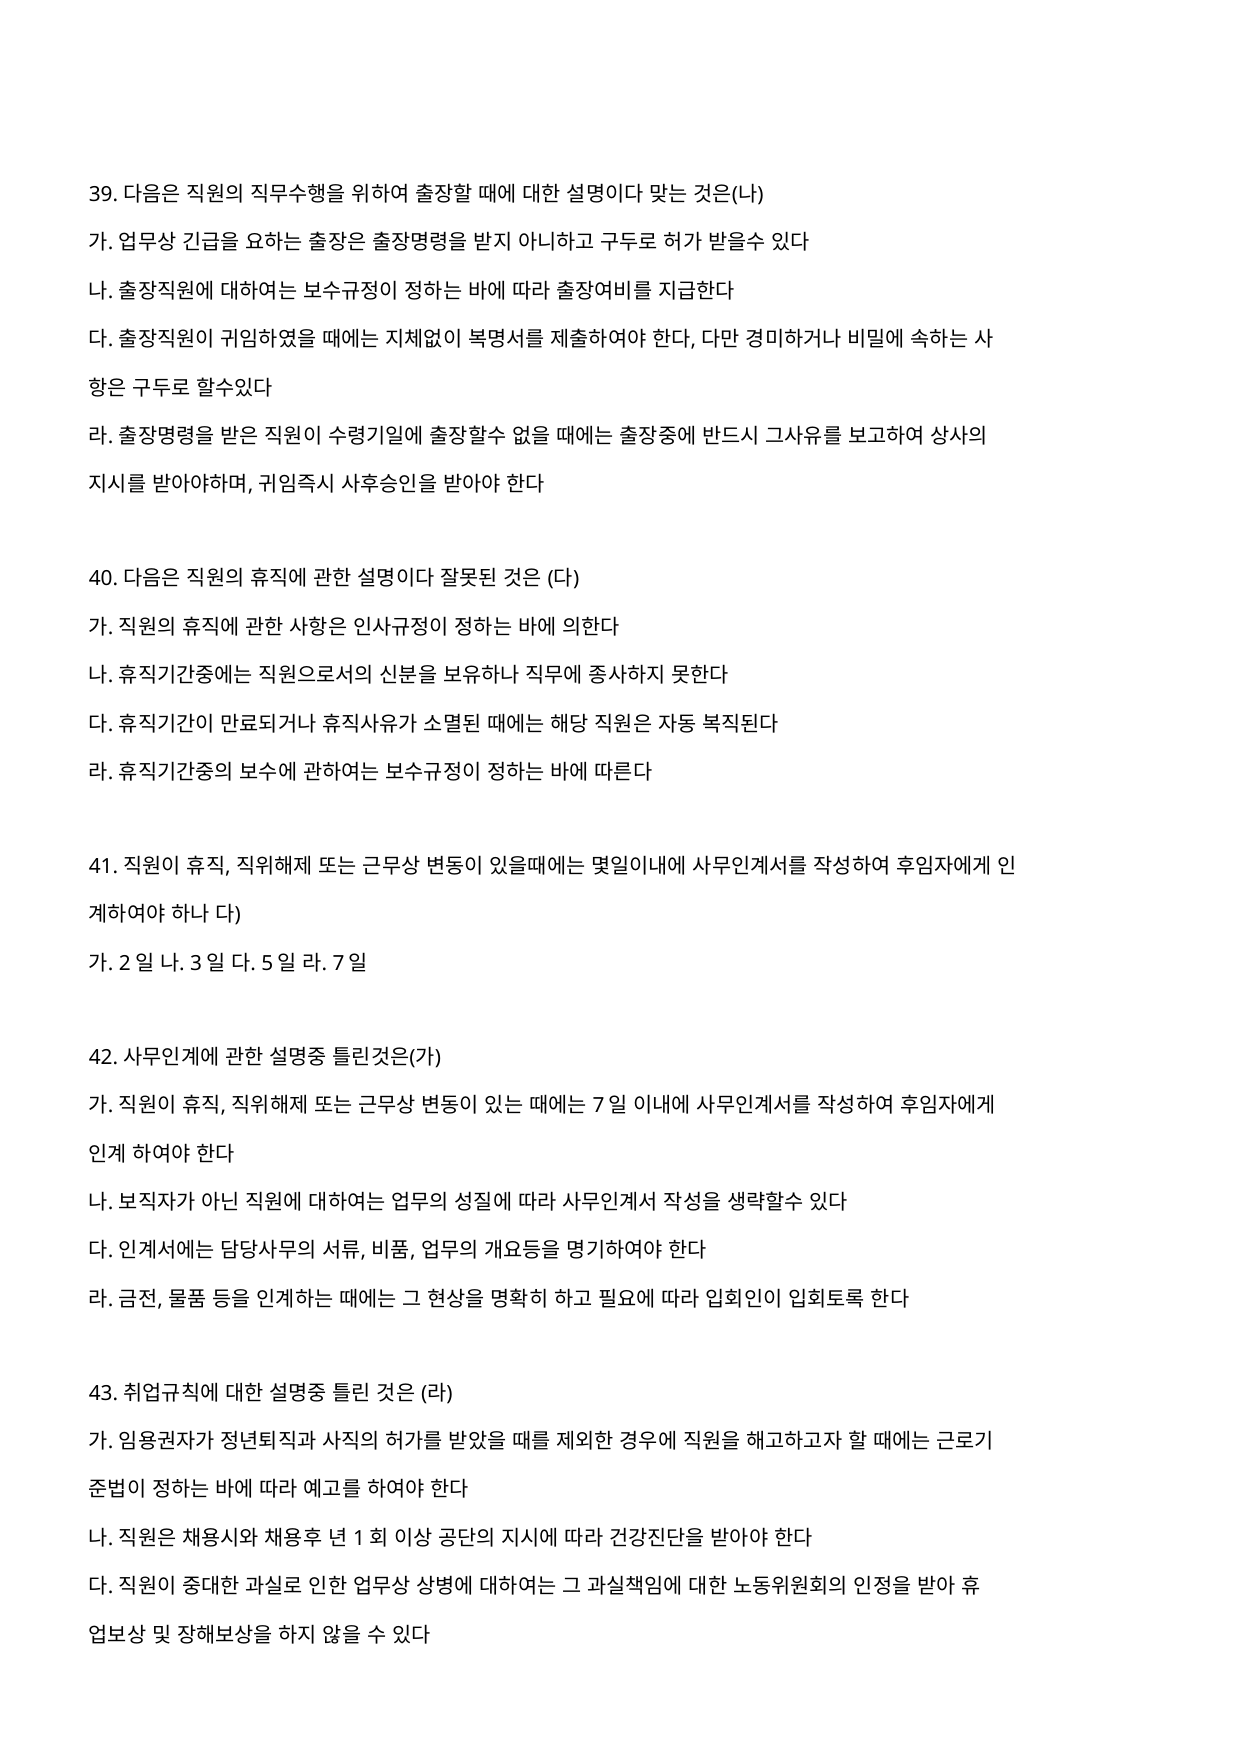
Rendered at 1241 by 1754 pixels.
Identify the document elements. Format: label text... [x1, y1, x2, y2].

text 다. 직원이 중대한 과실로 인한 업무상 상병에 대하여는 그 과실책임에 대한 노동위원회의 인정을 받아 휴 [88, 1569, 1152, 1600]
text 가. 직원이 휴직, 직위해제 또는 근무상 변동이 있는 때에는 7일 이내에 사무인계서를 작성하여 후임자에게 [88, 1088, 1152, 1119]
text 40. 다음은 직원의 휴직에 관한 설명이다 잘못된 것은 (다) [88, 562, 1152, 592]
text 지시를 받아야하며, 귀임즉시 사후승인을 받아야 한다 [88, 468, 1152, 498]
text 라. 금전, 물품 등을 인계하는 때에는 그 현상을 명확히 하고 필요에 따라 입회인이 입회토록 한다 [88, 1282, 1152, 1312]
text 가. 직원의 휴직에 관한 사항은 인사규정이 정하는 바에 의한다 [88, 610, 1152, 640]
text 39. 다음은 직원의 직무수행을 위하여 출장할 때에 대한 설명이다 맞는 것은(나) [88, 177, 1152, 207]
text 업보상 및 장해보상을 하지 않을 수 있다 [88, 1618, 1152, 1648]
text 나. 보직자가 아닌 직원에 대하여는 업무의 성질에 따라 사무인계서 작성을 생략할수 있다 [88, 1185, 1152, 1215]
text 준법이 정하는 바에 따라 예고를 하여야 한다 [88, 1473, 1152, 1503]
text 41. 직원이 휴직, 직위해제 또는 근무상 변동이 있을때에는 몇일이내에 사무인계서를 작성하여 후임자에게 인 [88, 849, 1152, 879]
text 나. 직원은 채용시와 채용후 년 1회 이상 공단의 지시에 따라 건강진단을 받아야 한다 [88, 1521, 1152, 1551]
text 항은 구두로 할수있다 [88, 371, 1152, 401]
text 나. 출장직원에 대하여는 보수규정이 정하는 바에 따라 출장여비를 지급한다 [88, 274, 1152, 304]
text 계하여야 하나 다) [88, 898, 1152, 928]
text 인계 하여야 한다 [88, 1137, 1152, 1167]
text 나. 휴직기간중에는 직원으로서의 신분을 보유하나 직무에 종사하지 못한다 [88, 658, 1152, 689]
text 라. 출장명령을 받은 직원이 수령기일에 출장할수 없을 때에는 출장중에 반드시 그사유를 보고하여 상사의 [88, 419, 1152, 449]
text 다. 인계서에는 담당사무의 서류, 비품, 업무의 개요등을 명기하여야 한다 [88, 1233, 1152, 1264]
text 다. 휴직기간이 만료되거나 휴직사유가 소멸된 때에는 해당 직원은 자동 복직된다 [88, 707, 1152, 737]
text 42. 사무인계에 관한 설명중 틀린것은(가) [88, 1040, 1152, 1070]
text 가. 임용권자가 정년퇴직과 사직의 허가를 받았을 때를 제외한 경우에 직원을 해고하고자 할 때에는 근로기 [88, 1424, 1152, 1454]
text 라. 휴직기간중의 보수에 관하여는 보수규정이 정하는 바에 따른다 [88, 755, 1152, 786]
text 가. 업무상 긴급을 요하는 출장은 출장명령을 받지 아니하고 구두로 허가 받을수 있다 [88, 226, 1152, 256]
text 가. 2일 나. 3일 다. 5일 라. 7일 [88, 946, 1152, 976]
text 다. 출장직원이 귀임하였을 때에는 지체없이 복명서를 제출하여야 한다, 다만 경미하거나 비밀에 속하는 사 [88, 322, 1152, 353]
text 43. 취업규칙에 대한 설명중 틀린 것은 (라) [88, 1376, 1152, 1406]
